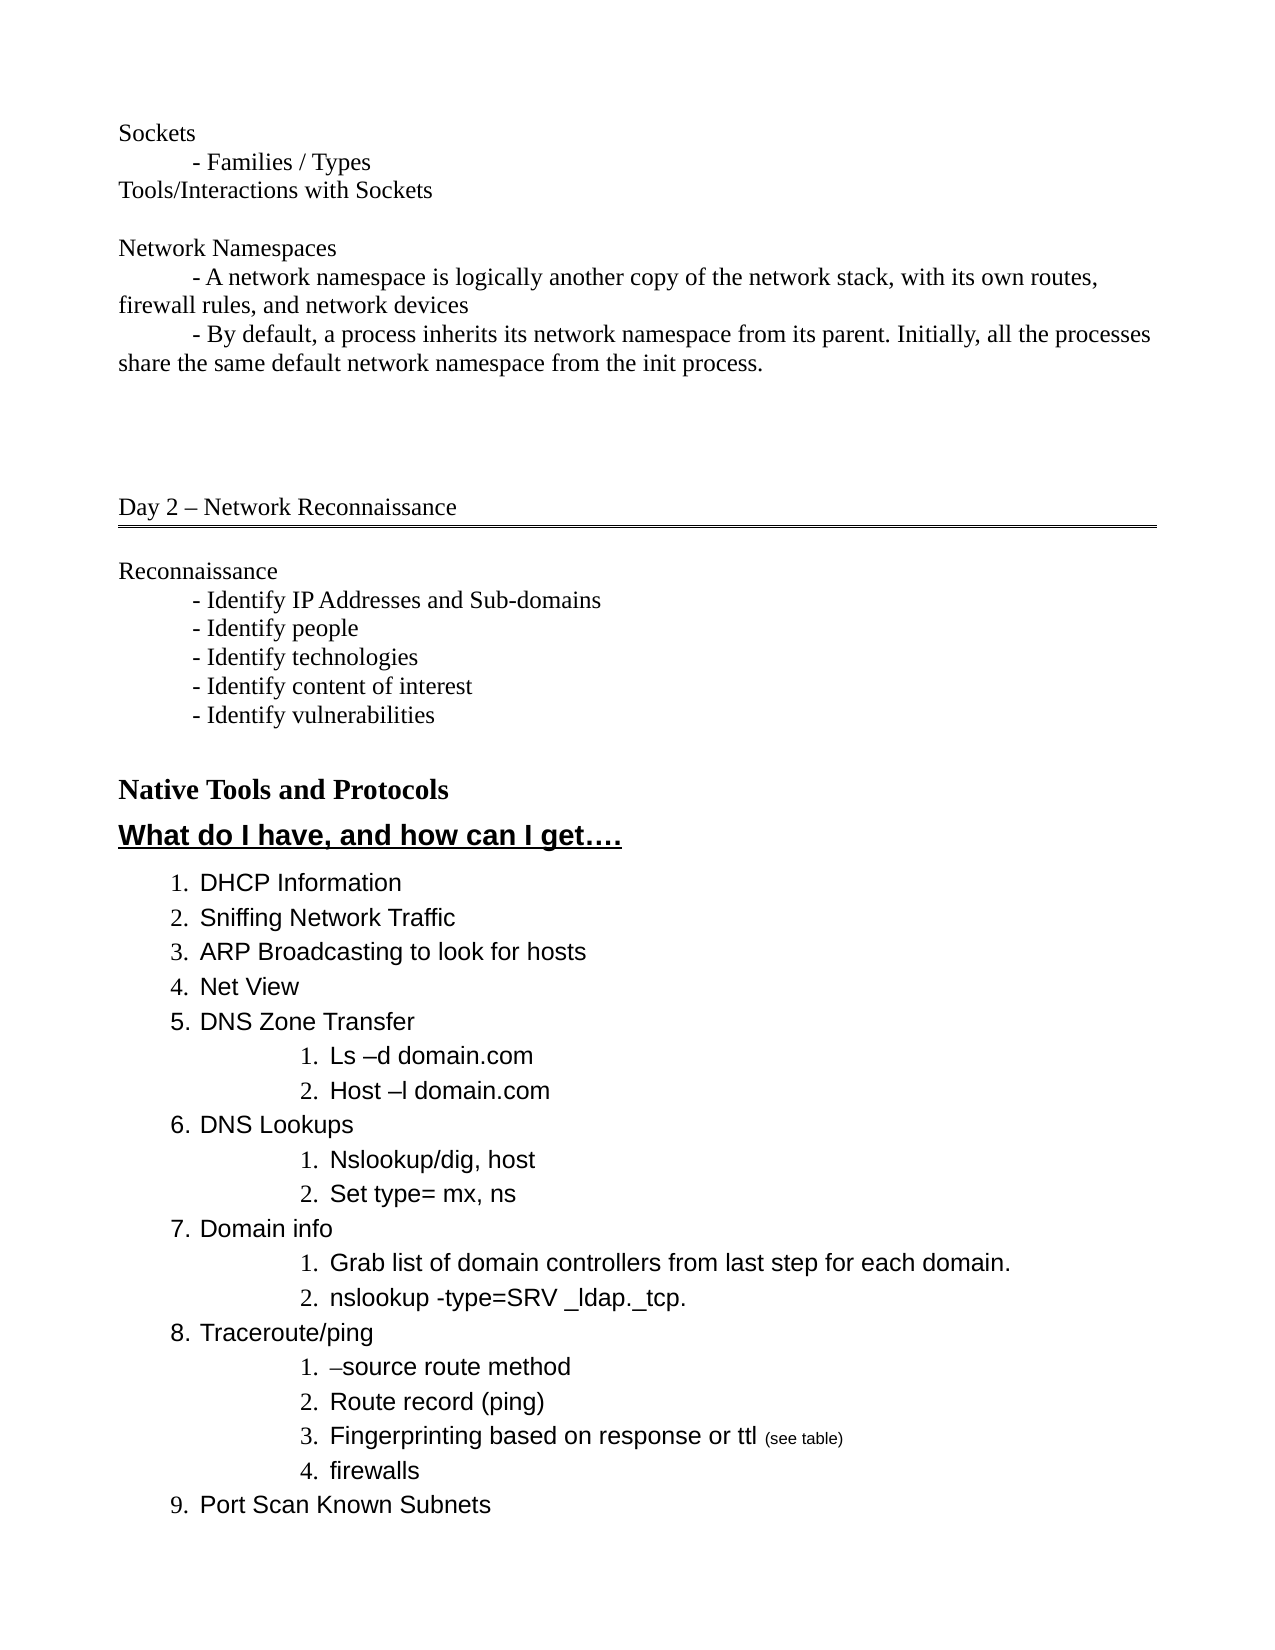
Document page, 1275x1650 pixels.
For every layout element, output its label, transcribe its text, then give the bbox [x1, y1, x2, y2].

text Reconnaissance [118, 556, 1157, 585]
text - Identify content of interest [118, 671, 1157, 700]
list firewalls [300, 1456, 1157, 1484]
list Domain info [170, 1214, 1157, 1243]
text - Families / Types [118, 147, 1157, 176]
list nslookup -type=SRV _ldap._tcp. [300, 1283, 1157, 1312]
list DHCP Information [170, 868, 1157, 897]
text Tools/Interactions with Sockets [118, 176, 1157, 204]
list Port Scan Known Subnets [170, 1490, 1157, 1519]
text - Identify IP Addresses and Sub-domains [118, 585, 1157, 613]
list Set type= mx, ns [300, 1179, 1157, 1208]
text Sockets [118, 118, 1157, 147]
list Nslookup/dig, host [300, 1145, 1157, 1173]
subtitle Native Tools and Protocols [118, 772, 1157, 805]
list Fingerprinting based on response or ttl (see table) [300, 1421, 1157, 1450]
text - Identify technologies [118, 642, 1157, 671]
text Day 2 – Network Reconnaissance [118, 492, 1157, 525]
text - A network namespace is logically another copy of the network stack, with its own routes, firewall rules, and network devices [118, 262, 1157, 319]
text What do I have, and how can I get…. [118, 818, 1157, 851]
list DNS Zone Transfer [170, 1007, 1157, 1035]
list –source route method [300, 1352, 1157, 1381]
list Traceroute/ping [170, 1317, 1157, 1346]
text Network Namespaces [118, 233, 1157, 262]
list DNS Lookups [170, 1110, 1157, 1139]
list Route record (ping) [300, 1387, 1157, 1415]
text - Identify vulnerabilities [118, 700, 1157, 728]
list Ls –d domain.com [300, 1041, 1157, 1070]
list Net View [170, 972, 1157, 1001]
list Sniffing Network Traffic [170, 903, 1157, 932]
list Grab list of domain controllers from last step for each domain. [300, 1248, 1157, 1277]
list Host –l domain.com [300, 1076, 1157, 1104]
text - Identify people [118, 613, 1157, 642]
list ARP Broadcasting to look for hosts [170, 937, 1157, 966]
text - By default, a process inherits its network namespace from its parent. Initially, all the processes share the same default network namespace from the init process. [118, 319, 1157, 377]
